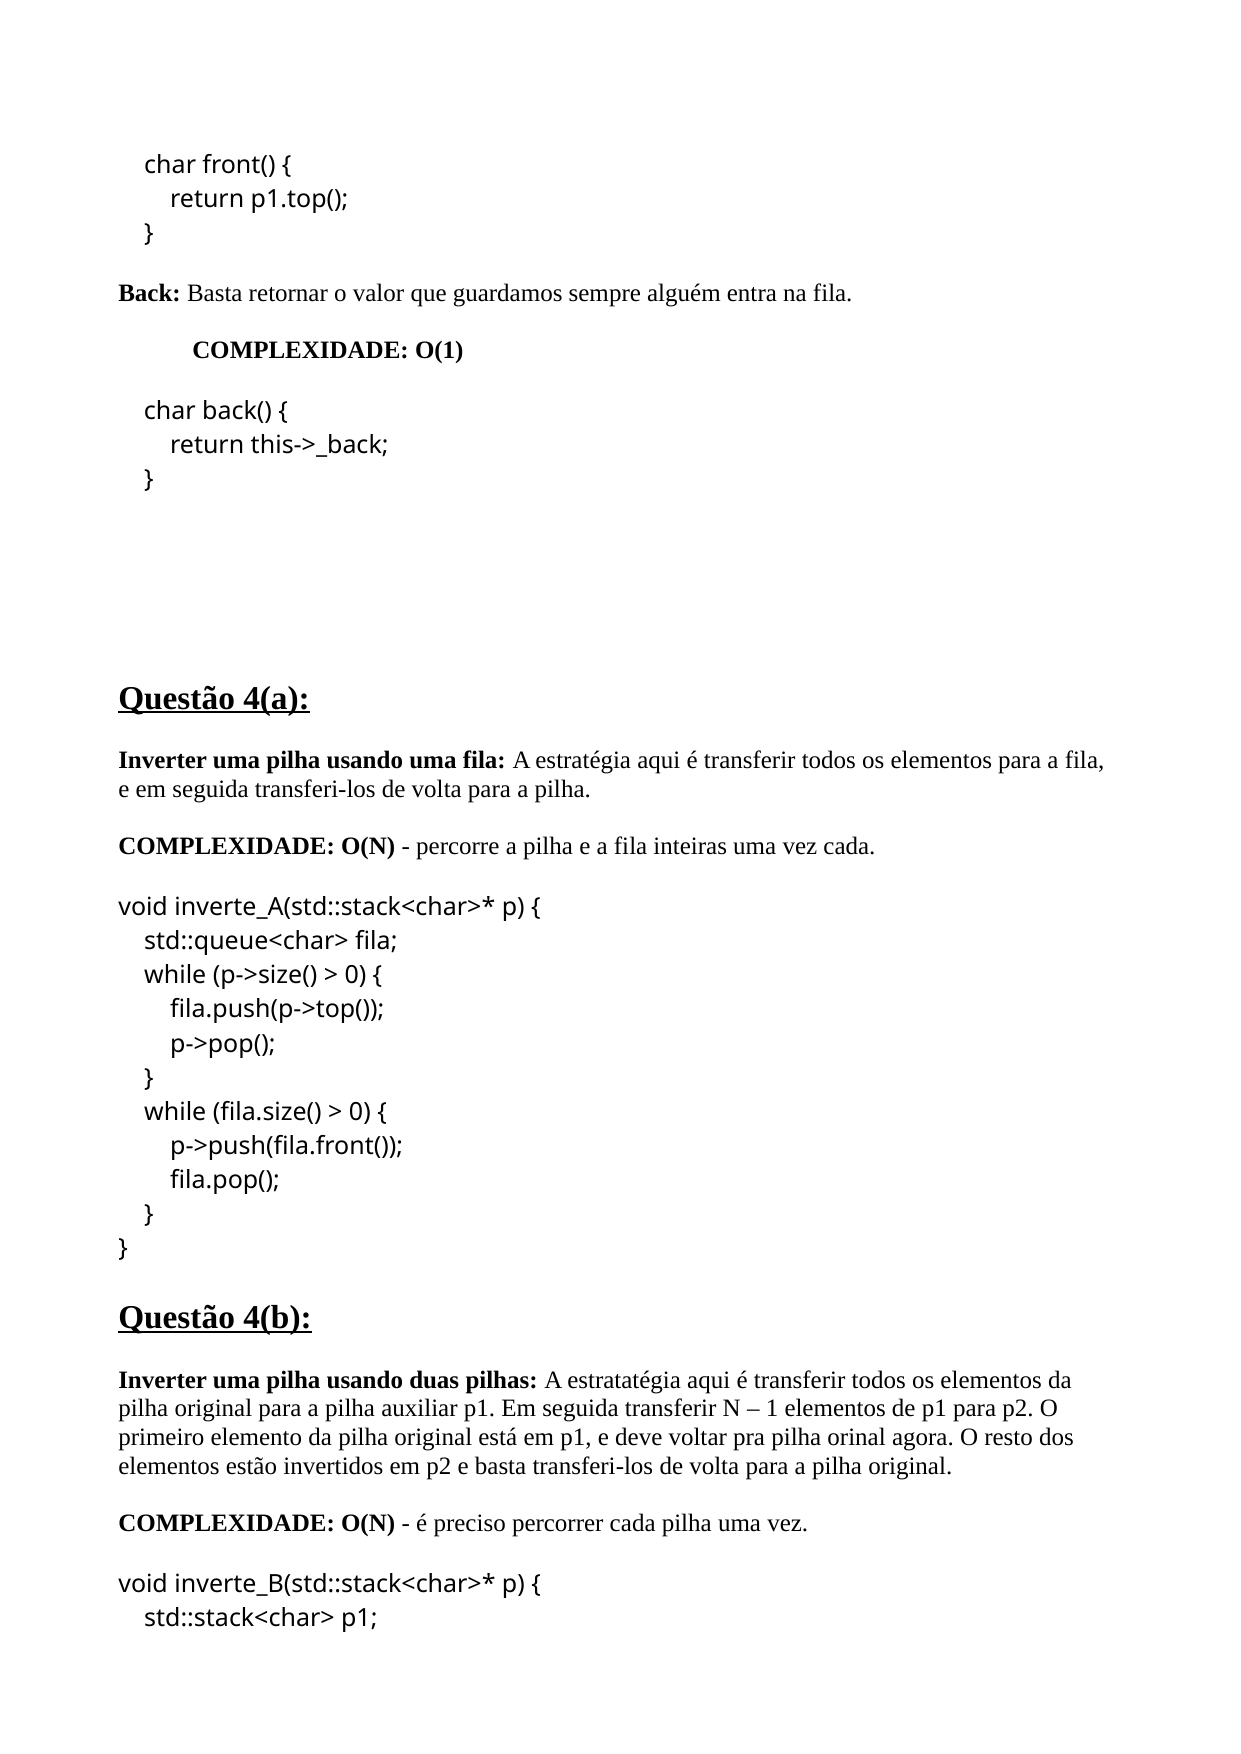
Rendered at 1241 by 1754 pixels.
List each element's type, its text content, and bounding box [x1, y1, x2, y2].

text } [118, 215, 1122, 249]
text char back() { [118, 393, 1122, 427]
text p->pop(); [118, 1025, 1122, 1059]
text void inverte_A(std::stack<char>* p) { [118, 889, 1122, 923]
text e em seguida transferi-los de volta para a pilha. [118, 774, 1122, 803]
text p->push(fila.front()); [118, 1127, 1122, 1161]
text Inverter uma pilha usando uma fila: A estratégia aqui é transferir todos os elementos para a fila, [118, 745, 1122, 774]
text fila.pop(); [118, 1161, 1122, 1196]
text return p1.top(); [118, 181, 1122, 215]
text COMPLEXIDADE: O(1) [118, 335, 1122, 364]
text } [118, 1059, 1122, 1093]
text while (fila.size() > 0) { [118, 1093, 1122, 1127]
text COMPLEXIDADE: O(N) - percorre a pilha e a fila inteiras uma vez cada. [118, 831, 1122, 860]
text COMPLEXIDADE: O(N) - é preciso percorrer cada pilha uma vez. [118, 1508, 1122, 1537]
text std::queue<char> fila; [118, 923, 1122, 957]
text Inverter uma pilha usando duas pilhas: A estratatégia aqui é transferir todos os elementos da pilha original para a pilha auxiliar p1. Em seguida transferir N – 1 elementos de p1 para p2. O primeiro elemento da pilha original está em p1, e deve voltar pra pilha orinal agora. O resto dos elementos estão invertidos em p2 e basta transferi-los de volta para a pilha original. [118, 1365, 1122, 1480]
text } [118, 461, 1122, 495]
text char front() { [118, 147, 1122, 181]
text Questão 4(a): [118, 678, 1122, 716]
text } [118, 1229, 1122, 1264]
text Back: Basta retornar o valor que guardamos sempre alguém entra na fila. [118, 278, 1122, 307]
text while (p->size() > 0) { [118, 957, 1122, 991]
text return this->_back; [118, 427, 1122, 461]
text Questão 4(b): [118, 1298, 1122, 1336]
text void inverte_B(std::stack<char>* p) { [118, 1566, 1122, 1600]
text } [118, 1196, 1122, 1229]
text fila.push(p->top()); [118, 991, 1122, 1025]
text std::stack<char> p1; [118, 1600, 1122, 1634]
